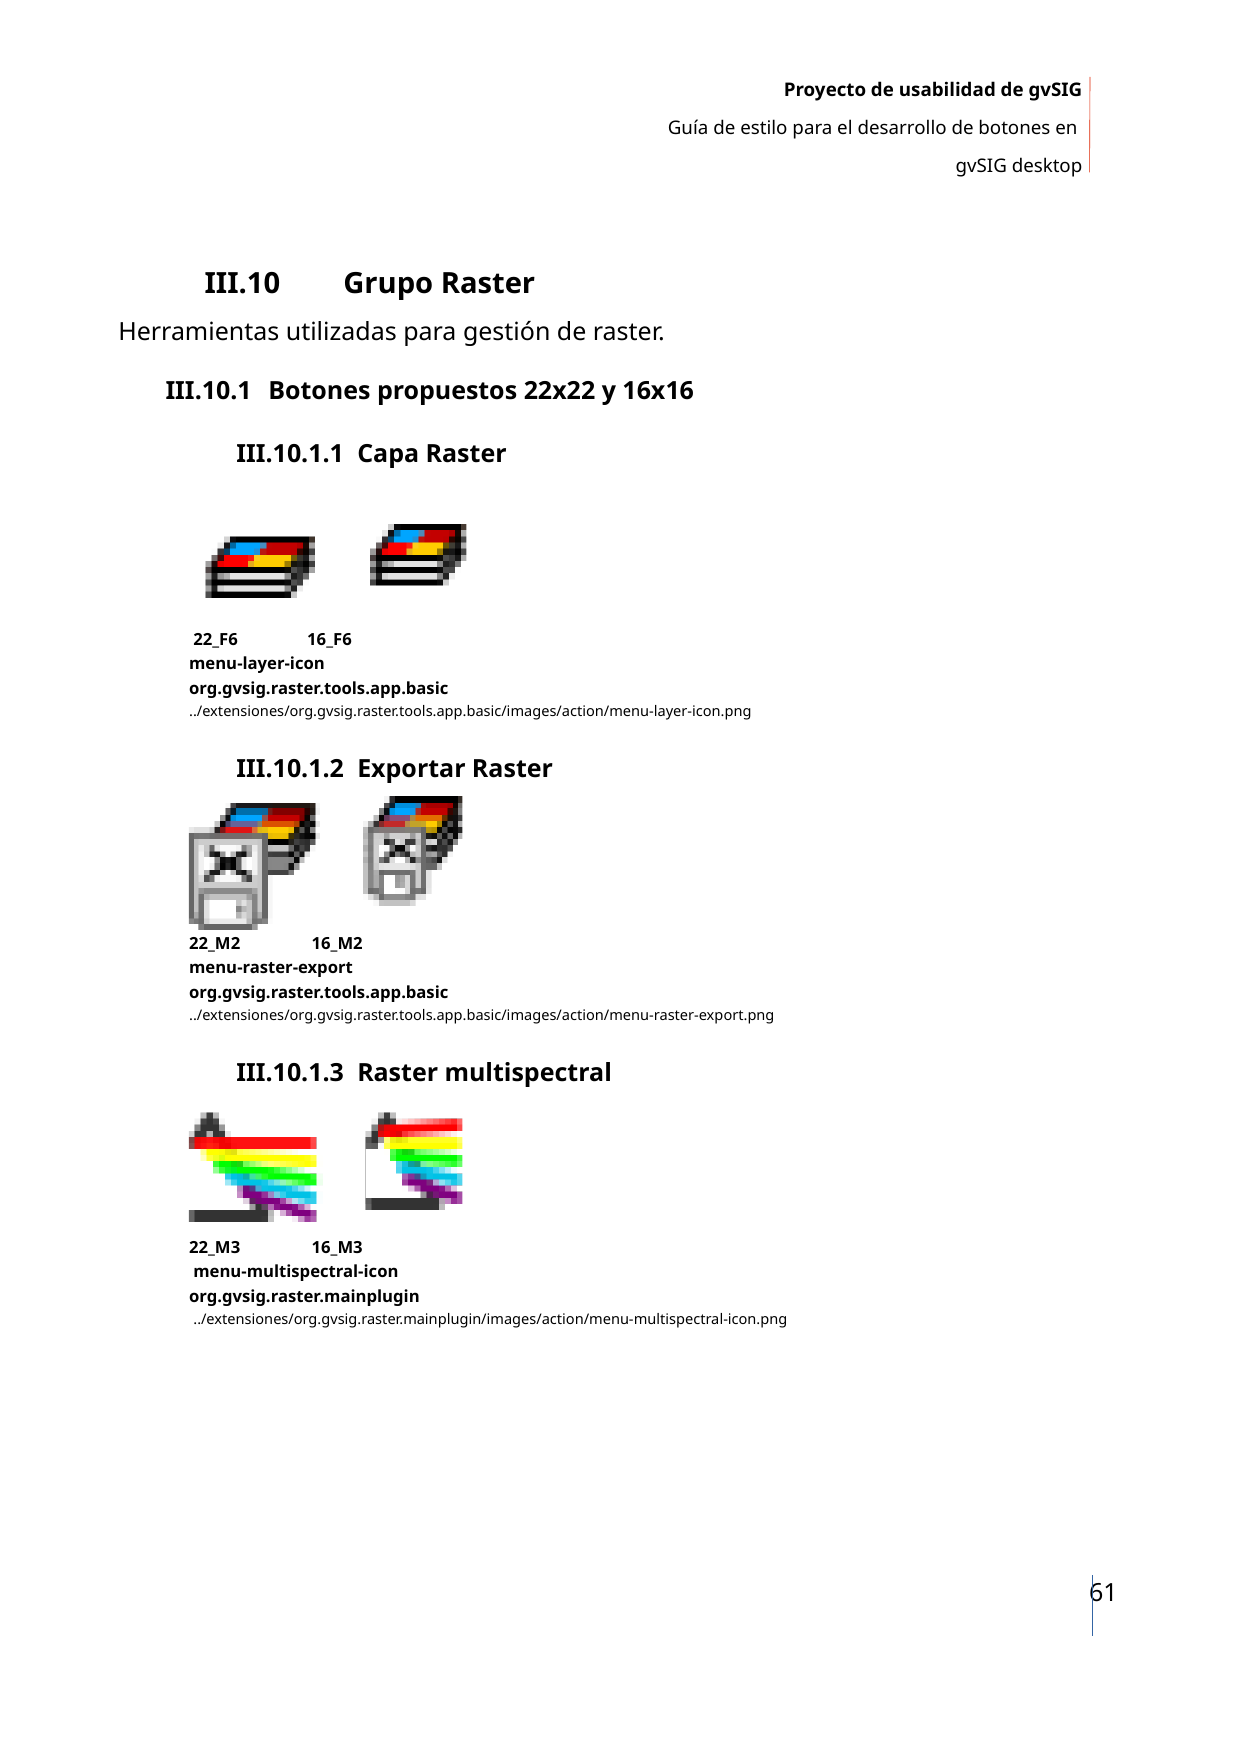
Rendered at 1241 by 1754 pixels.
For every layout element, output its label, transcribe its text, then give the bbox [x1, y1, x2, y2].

text menu-layer-icon [189, 652, 1095, 675]
text ../extensiones/org.gvsig.raster.tools.app.basic/images/action/menu-layer-icon.png [189, 701, 1095, 721]
picture [188, 796, 463, 930]
subtitle Capa Raster [236, 436, 1095, 470]
text menu-multispectral-icon [189, 1260, 1095, 1283]
picture [193, 487, 467, 622]
subtitle Grupo Raster [204, 262, 1095, 302]
text 22_F6 16_F6 [193, 627, 1095, 650]
text org.gvsig.raster.tools.app.basic [189, 981, 1095, 1003]
text org.gvsig.raster.tools.app.basic [189, 676, 1095, 699]
text Herramientas utilizadas para gestión de raster. [118, 313, 1095, 348]
text ../extensiones/org.gvsig.raster.tools.app.basic/images/action/menu-raster-export.png [189, 1005, 1095, 1025]
subtitle Exportar Raster [236, 750, 1095, 784]
text ../extensiones/org.gvsig.raster.mainplugin/images/action/menu-multispectral-icon.png [189, 1309, 1095, 1329]
picture [188, 1100, 463, 1234]
text 22_M2 16_M2 [189, 932, 1095, 954]
subtitle Botones propuestos 22x22 y 16x16 [165, 373, 1095, 407]
text menu-raster-export [189, 956, 1095, 979]
text 22_M3 16_M3 [189, 1236, 1095, 1258]
subtitle Raster multispectral [236, 1054, 1095, 1088]
text org.gvsig.raster.mainplugin [189, 1284, 1095, 1307]
